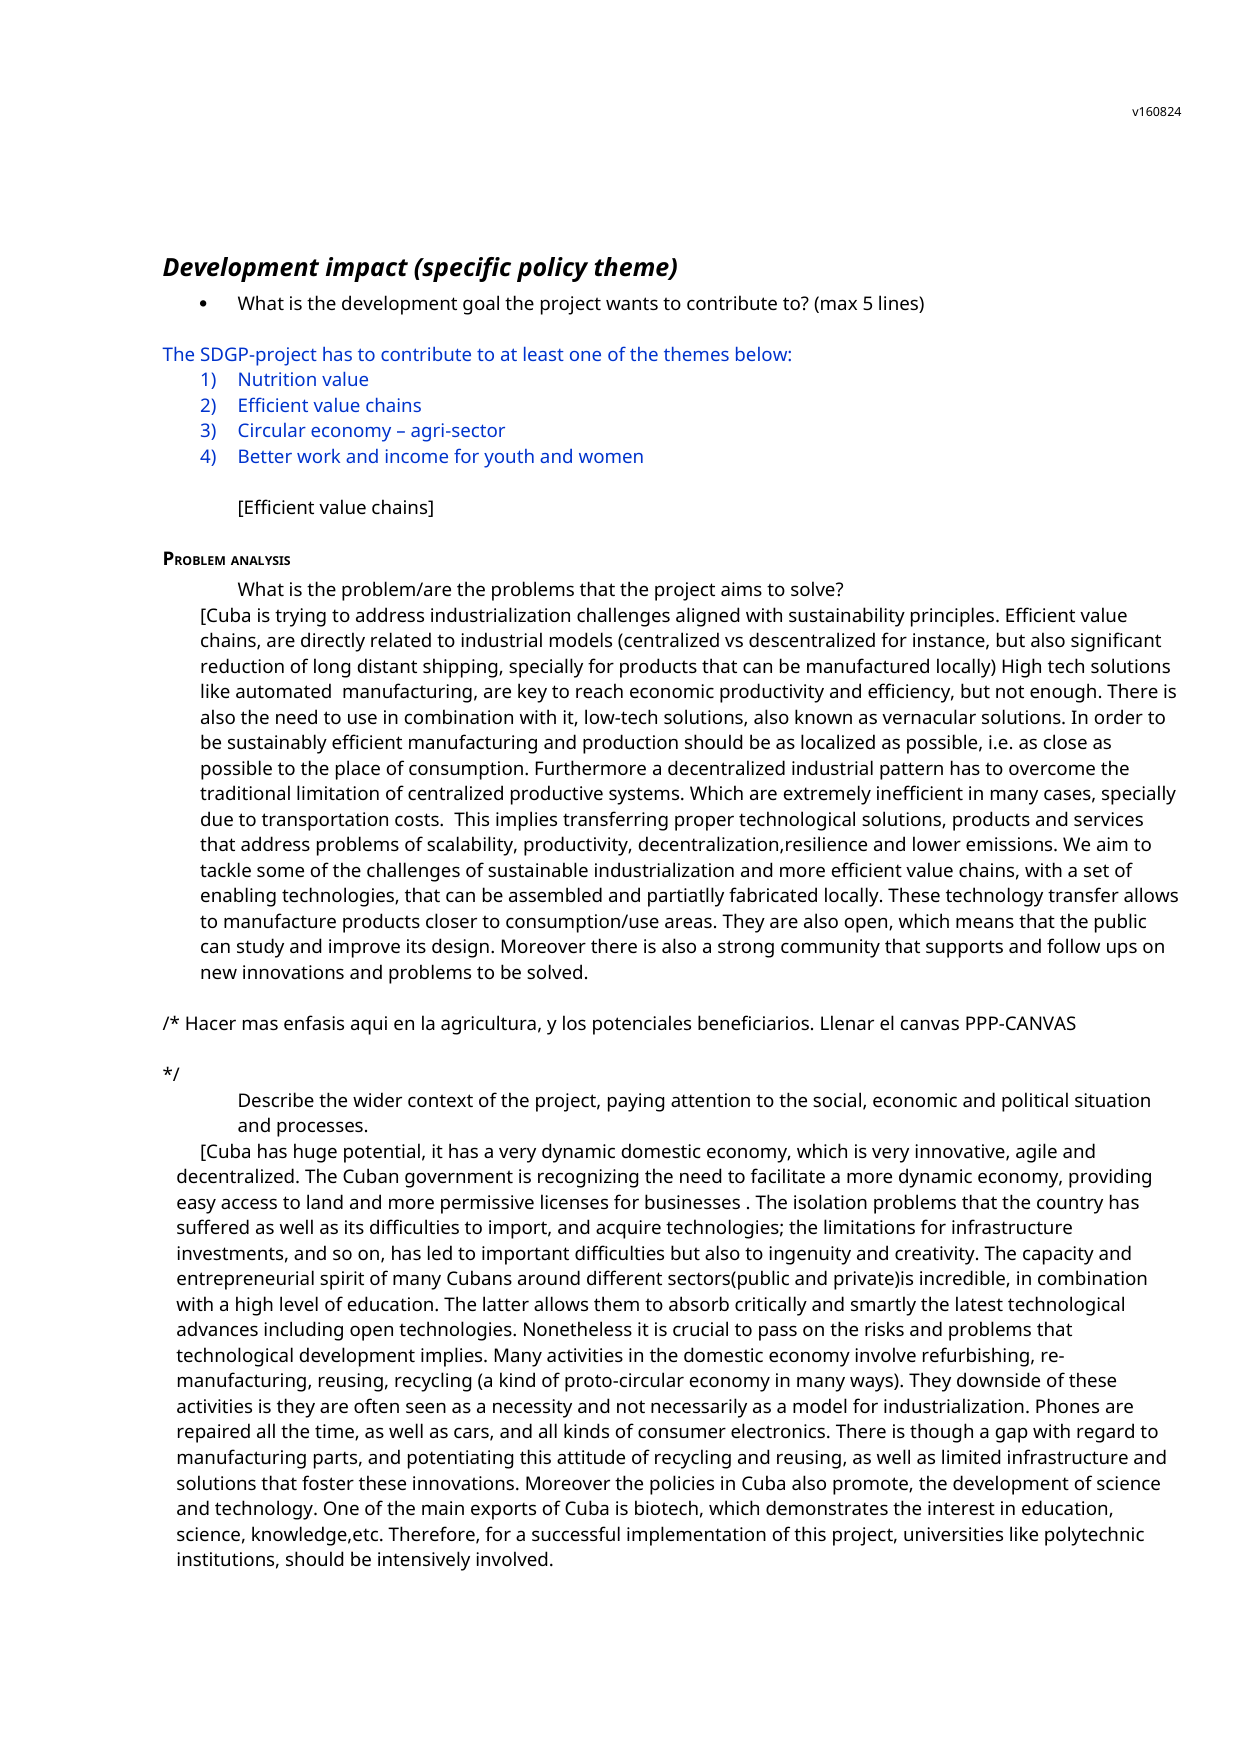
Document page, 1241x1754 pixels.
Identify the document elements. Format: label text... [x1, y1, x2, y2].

list Nutrition value [200, 367, 1181, 392]
text /* Hacer mas enfasis aqui en la agricultura, y los potenciales beneficiarios. Llenar el canvas PPP-CANVAS [162, 1010, 1181, 1036]
list What is the development goal the project wants to contribute to? (max 5 lines) [200, 290, 1181, 316]
list Efficient value chains [200, 392, 1181, 418]
text The SDGP-project has to contribute to at least one of the themes below: [162, 341, 1181, 367]
list Circular economy – agri-sector [200, 418, 1181, 443]
subtitle Problem analysis [162, 545, 1181, 570]
list Better work and income for youth and women [200, 443, 1181, 469]
text [Cuba is trying to address industrialization challenges aligned with sustainability principles. Efficient value chains, are directly related to industrial models (centralized vs descentralized for instance, but also significant reduction of long distant shipping, specially for products that can be manufactured locally) High tech solutions like automated manufacturing, are key to reach economic productivity and efficiency, but not enough. There is also the need to use in combination with it, low-tech solutions, also known as vernacular solutions. In order to be sustainably efficient manufacturing and production should be as localized as possible, i.e. as close as possible to the place of consumption. Furthermore a decentralized industrial pattern has to overcome the traditional limitation of centralized productive systems. Which are extremely inefficient in many cases, specially due to transportation costs. This implies transferring proper technological solutions, products and services that address problems of scalability, productivity, decentralization,resilience and lower emissions. We aim to tackle some of the challenges of sustainable industrialization and more efficient value chains, with a set of enabling technologies, that can be assembled and partiatlly fabricated locally. These technology transfer allows to manufacture products closer to consumption/use areas. They are also open, which means that the public can study and improve its design. Moreover there is also a strong community that supports and follow ups on new innovations and problems to be solved. [200, 602, 1181, 985]
text [Efficient value chains] [237, 494, 1181, 520]
text What is the problem/are the problems that the project aims to solve? [237, 577, 1181, 602]
text [Cuba has huge potential, it has a very dynamic domestic economy, which is very innovative, agile and decentralized. The Cuban government is recognizing the need to facilitate a more dynamic economy, providing easy access to land and more permissive licenses for businesses . The isolation problems that the country has suffered as well as its difficulties to import, and acquire technologies; the limitations for infrastructure investments, and so on, has led to important difficulties but also to ingenuity and creativity. The capacity and entrepreneurial spirit of many Cubans around different sectors(public and private)is incredible, in combination with a high level of education. The latter allows them to absorb critically and smartly the latest technological advances including open technologies. Nonetheless it is crucial to pass on the risks and problems that technological development implies. Many activities in the domestic economy involve refurbishing, re-manufacturing, reusing, recycling (a kind of proto-circular economy in many ways). They downside of these activities is they are often seen as a necessity and not necessarily as a model for industrialization. Phones are repaired all the time, as well as cars, and all kinds of consumer electronics. There is though a gap with regard to manufacturing parts, and potentiating this attitude of recycling and reusing, as well as limited infrastructure and solutions that foster these innovations. Moreover the policies in Cuba also promote, the development of science and technology. One of the main exports of Cuba is biotech, which demonstrates the interest in education, science, knowledge,etc. Therefore, for a successful implementation of this project, universities like polytechnic institutions, should be intensively involved. [176, 1138, 1181, 1572]
text */ [162, 1061, 1181, 1087]
subtitle Development impact (specific policy theme) [162, 250, 1181, 284]
text Describe the wider context of the project, paying attention to the social, economic and political situation and processes. [237, 1087, 1181, 1138]
